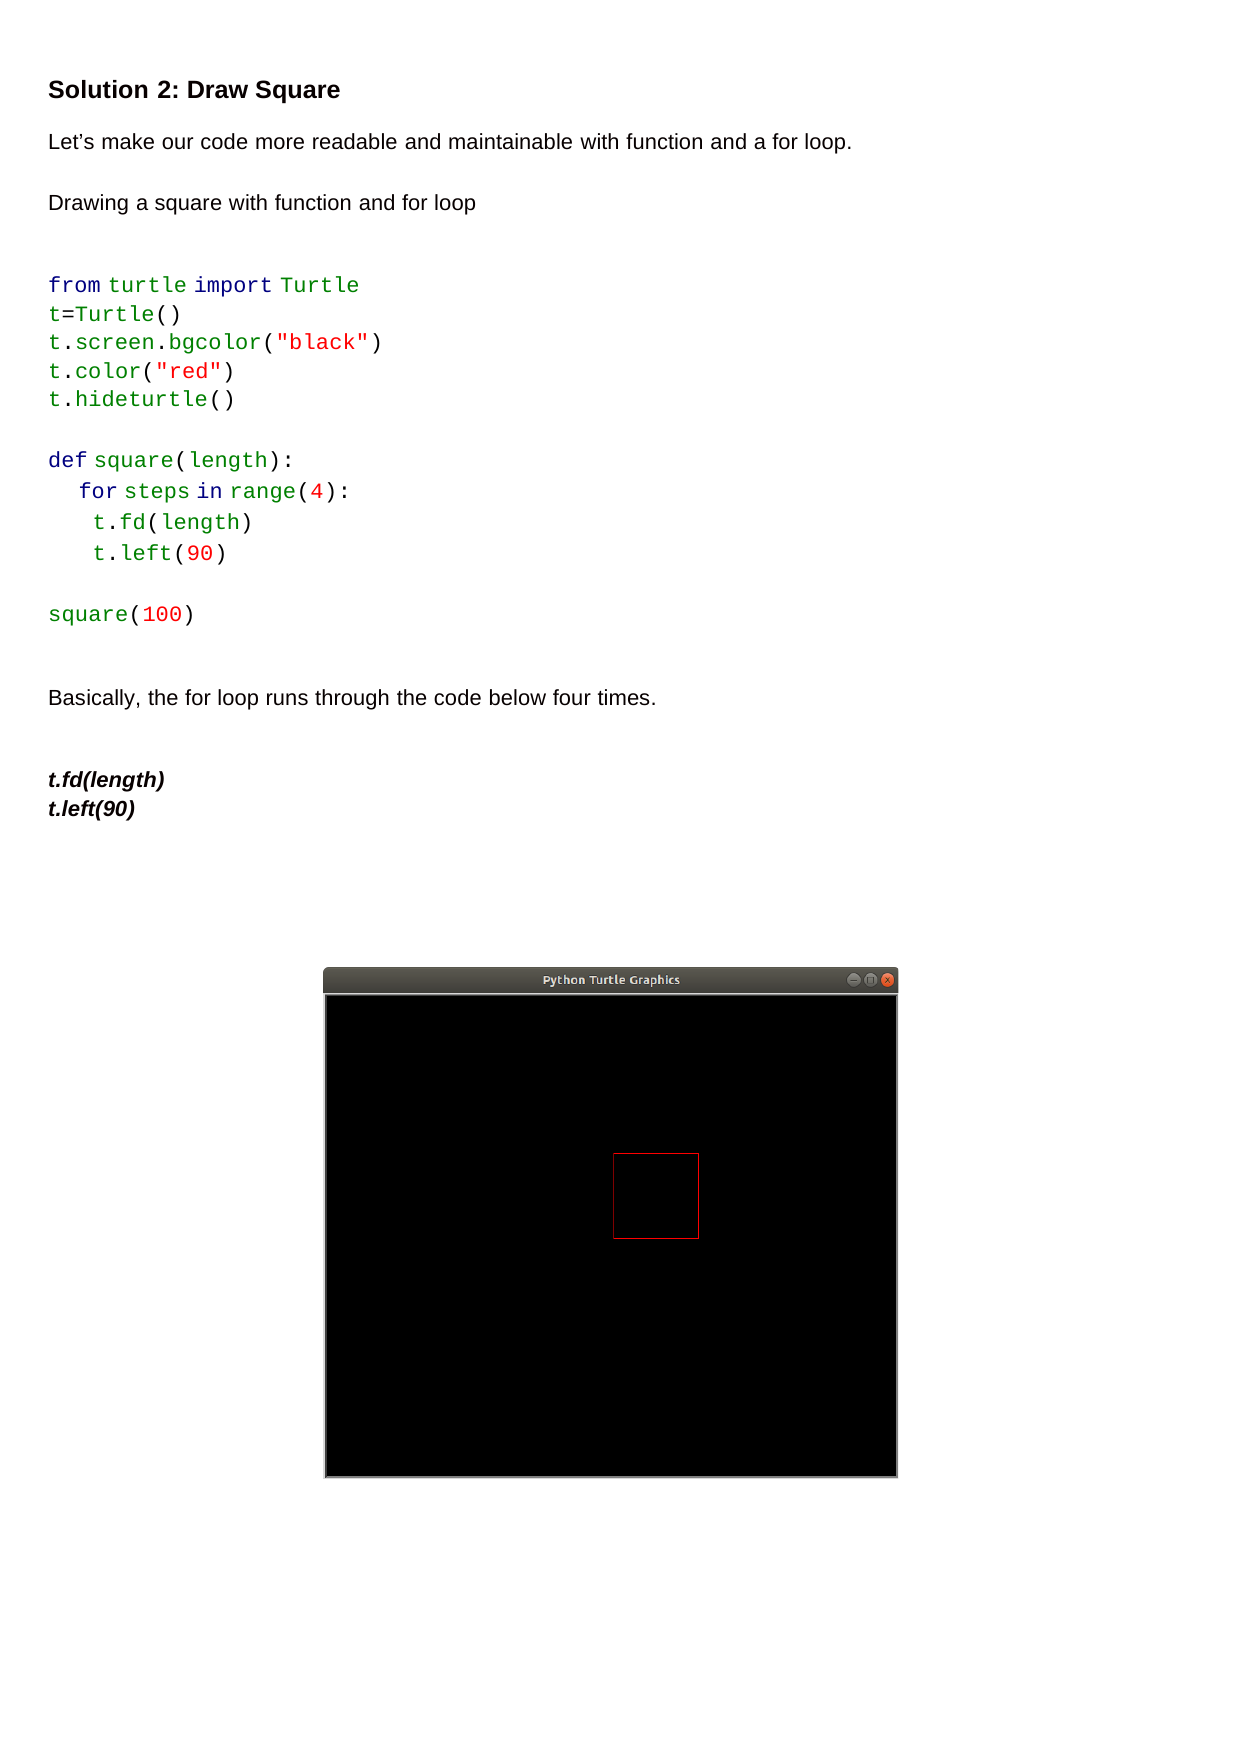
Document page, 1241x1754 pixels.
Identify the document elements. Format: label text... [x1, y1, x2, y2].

text Let’s make our code more readable and maintainable with function and a for loop. [48, 129, 1194, 154]
text t.hideturtle() [48, 388, 1192, 413]
text from turtle import Turtle [48, 272, 1192, 299]
text Drawing a square with function and for loop [48, 190, 1194, 215]
picture [323, 967, 899, 1479]
text t.left(90) [48, 540, 1192, 567]
text Solution 2: Draw Square [48, 75, 1192, 104]
text t=Turtle() [48, 303, 1192, 328]
text t.fd(length) [48, 509, 1192, 536]
text t.screen.bgcolor("black") [48, 332, 1192, 356]
text t.left(90) [48, 796, 1192, 821]
text for steps in range(4): [48, 478, 1192, 505]
text def square(length): [48, 449, 1192, 474]
text square(100) [48, 603, 1192, 628]
text t.fd(length) [48, 767, 1192, 792]
text t.color("red") [48, 360, 1192, 385]
text Basically, the for loop runs through the code below four times. [48, 685, 1194, 710]
